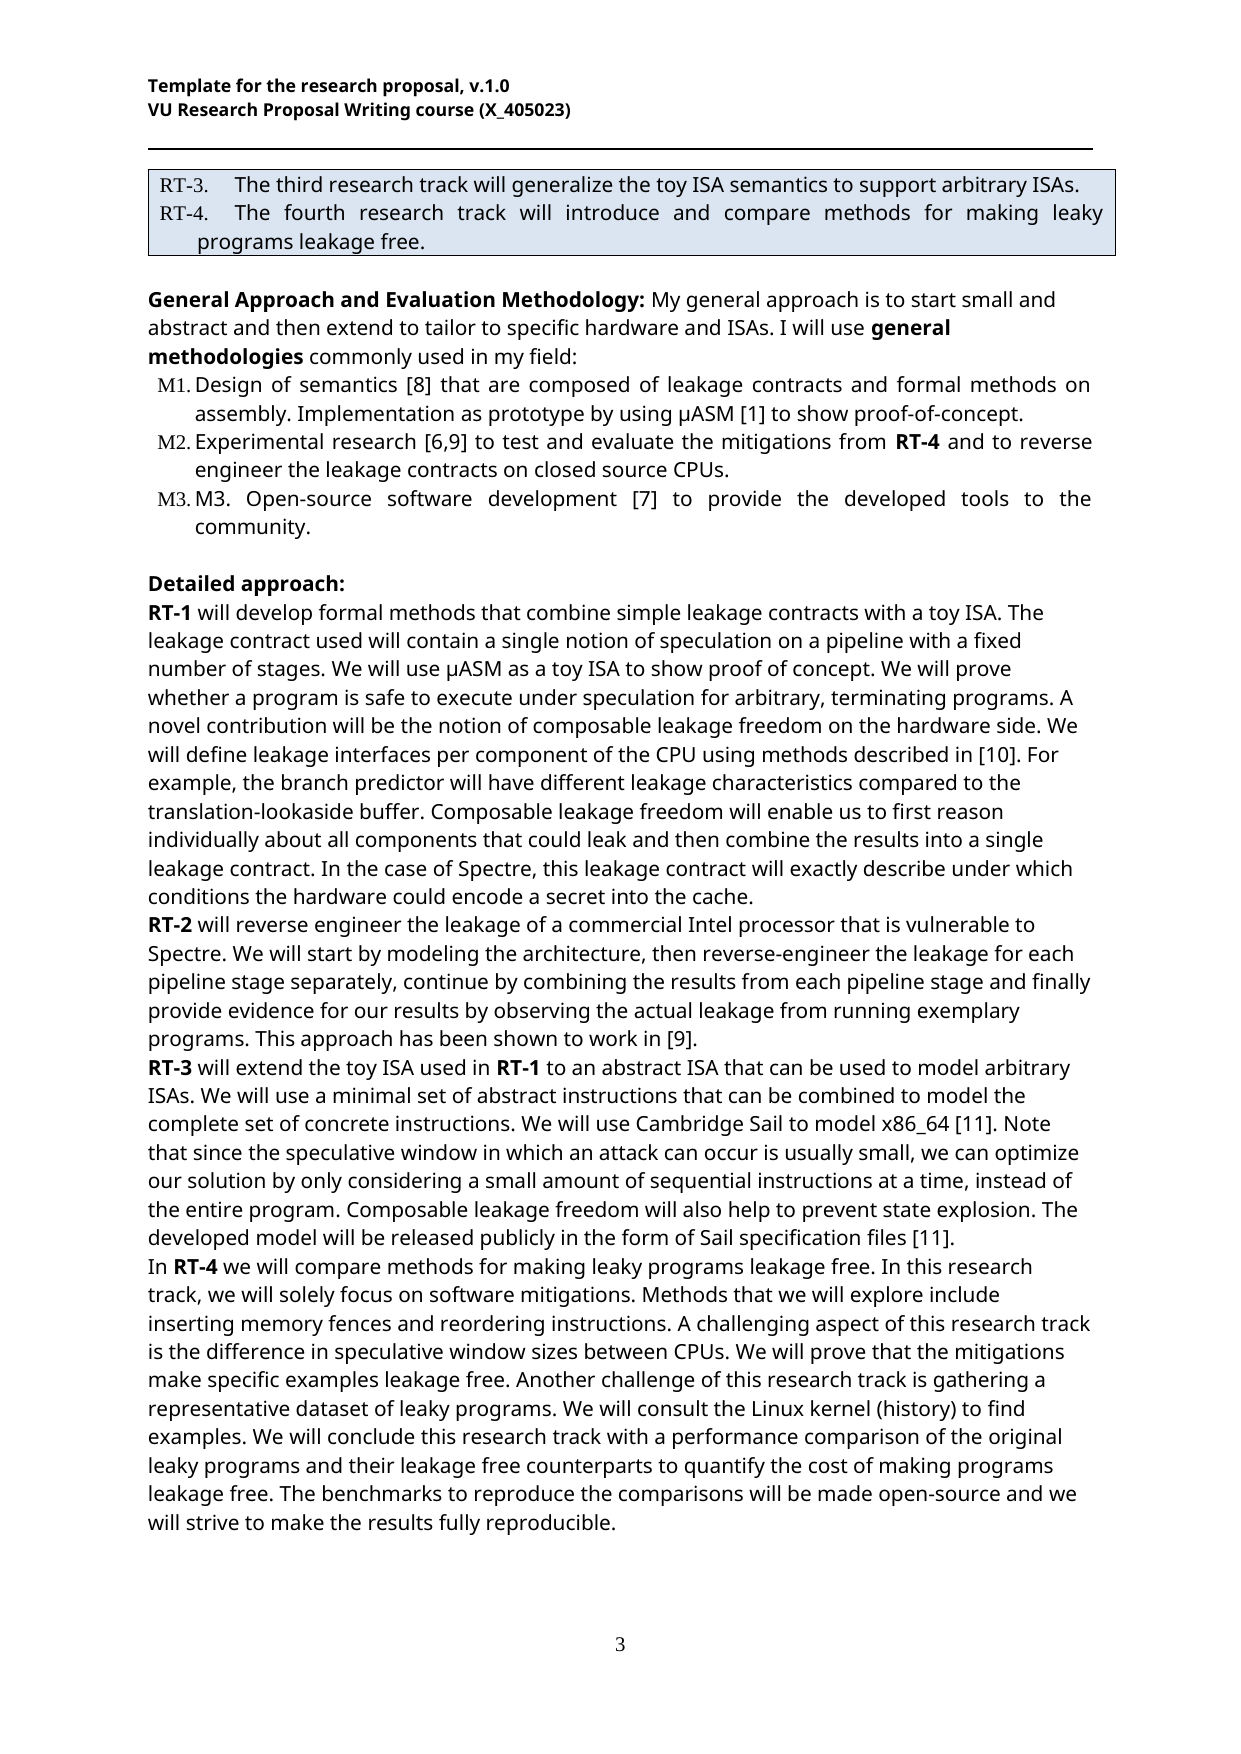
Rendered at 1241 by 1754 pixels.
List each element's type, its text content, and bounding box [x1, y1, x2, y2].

text RT-2 will reverse engineer the leakage of a commercial Intel processor that is vulnerable to Spectre. We will start by modeling the architecture, then reverse-engineer the leakage for each pipeline stage separately, continue by combining the results from each pipeline stage and finally provide evidence for our results by observing the actual leakage from running exemplary programs. This approach has been shown to work in [9]. [148, 911, 1093, 1053]
text Detailed approach: [148, 569, 1093, 598]
list M3. Open-source software development [7] to provide the developed tools to the community. [157, 484, 1093, 541]
text In RT-4 we will compare methods for making leaky programs leakage free. In this research track, we will solely focus on software mitigations. Methods that we will explore include inserting memory fences and reordering instructions. A challenging aspect of this research track is the difference in speculative window sizes between CPUs. We will prove that the mitigations make specific examples leakage free. Another challenge of this research track is gathering a representative dataset of leaky programs. We will consult the Linux kernel (history) to find examples. We will conclude this research track with a performance comparison of the original leaky programs and their leakage free counterparts to quantify the cost of making programs leakage free. The benchmarks to reproduce the comparisons will be made open-source and we will strive to make the results fully reproducible. [148, 1252, 1093, 1536]
text RT-3 will extend the toy ISA used in RT-1 to an abstract ISA that can be used to model arbitrary ISAs. We will use a minimal set of abstract instructions that can be combined to model the complete set of concrete instructions. We will use Cambridge Sail to model x86_64 [11]. Note that since the speculative window in which an attack can occur is usually small, we can optimize our solution by only considering a small amount of sequential instructions at a time, instead of the entire program. Composable leakage freedom will also help to prevent state explosion. The developed model will be released publicly in the form of Sail specification files [11]. [148, 1053, 1093, 1252]
table_header The first research track will focus on developing a semantics for reasoning about speculation safety of a toy instruction set architecture (ISA) with a toy leakage contract. The second research track will focus on capturing leakage contracts on closed source ISAs via reverse engineering. The third research track will generalize the toy ISA semantics to support arbitrary ISAs. The fourth research track will introduce and compare methods for making leaky programs leakage free. [149, 170, 1115, 255]
text RT-1 will develop formal methods that combine simple leakage contracts with a toy ISA. The leakage contract used will contain a single notion of speculation on a pipeline with a fixed number of stages. We will use μASM as a toy ISA to show proof of concept. We will prove whether a program is safe to execute under speculation for arbitrary, terminating programs. A novel contribution will be the notion of composable leakage freedom on the hardware side. We will define leakage interfaces per component of the CPU using methods described in [10]. For example, the branch predictor will have different leakage characteristics compared to the translation-lookaside buffer. Composable leakage freedom will enable us to first reason individually about all components that could leak and then combine the results into a single leakage contract. In the case of Spectre, this leakage contract will exactly describe under which conditions the hardware could encode a secret into the cache. [148, 598, 1093, 911]
text General Approach and Evaluation Methodology: My general approach is to start small and abstract and then extend to tailor to specific hardware and ISAs. I will use general methodologies commonly used in my field: [148, 285, 1093, 370]
list Experimental research [6,9] to test and evaluate the mitigations from RT-4 and to reverse engineer the leakage contracts on closed source CPUs. [157, 427, 1093, 484]
list Design of semantics [8] that are composed of leakage contracts and formal methods on assembly. Implementation as prototype by using μASM [1] to show proof-of-concept. [157, 370, 1093, 427]
